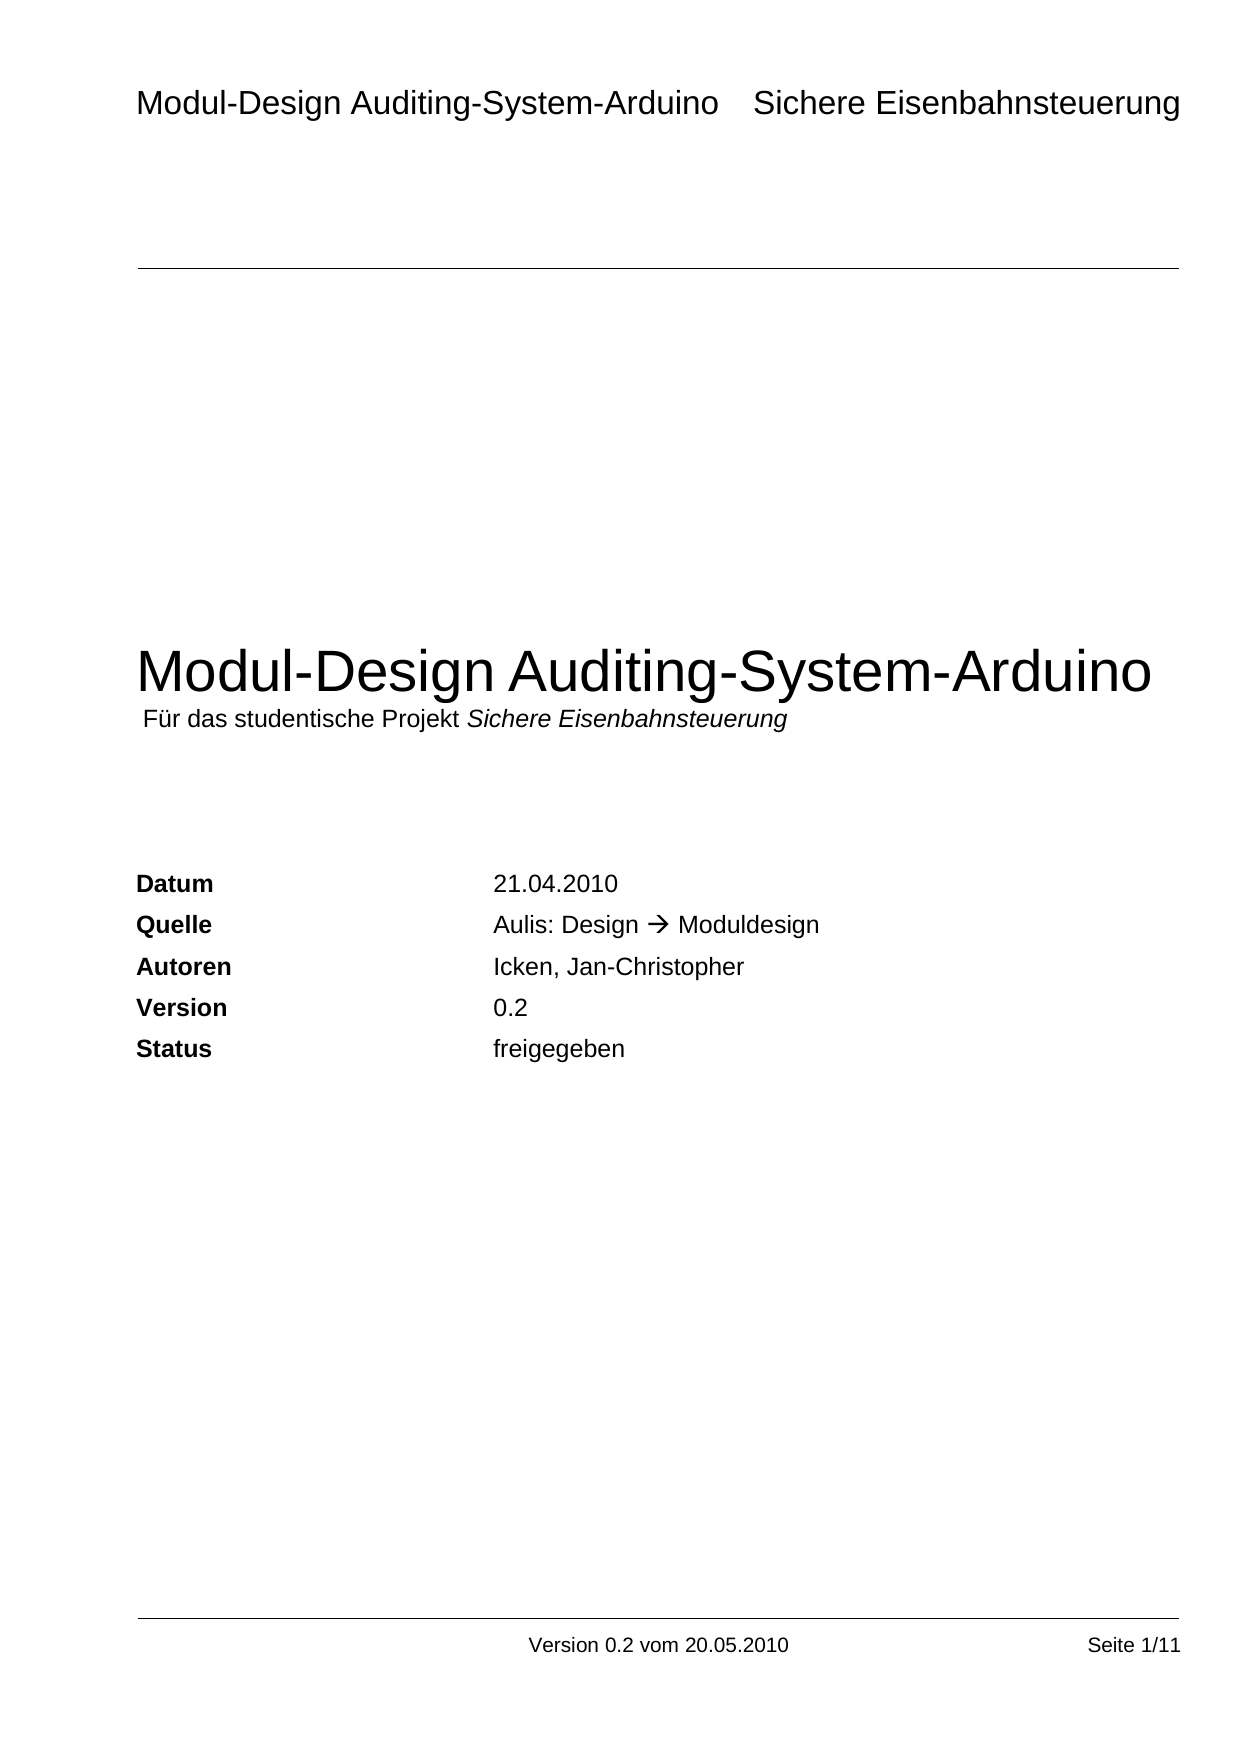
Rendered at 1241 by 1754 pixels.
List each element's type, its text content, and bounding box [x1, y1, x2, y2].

text Für das studentische Projekt Sichere Eisenbahnsteuerung [136, 704, 1181, 733]
text Version 0.2 [136, 993, 1181, 1022]
text Autoren Icken, Jan-Christopher [136, 952, 1181, 981]
text Status freigegeben [136, 1034, 1181, 1063]
text Quelle Aulis: Design  Moduldesign [136, 910, 1181, 939]
title Modul-Design Auditing-System-Arduino [136, 637, 1181, 704]
text Datum 21.04.2010 [136, 869, 1181, 898]
